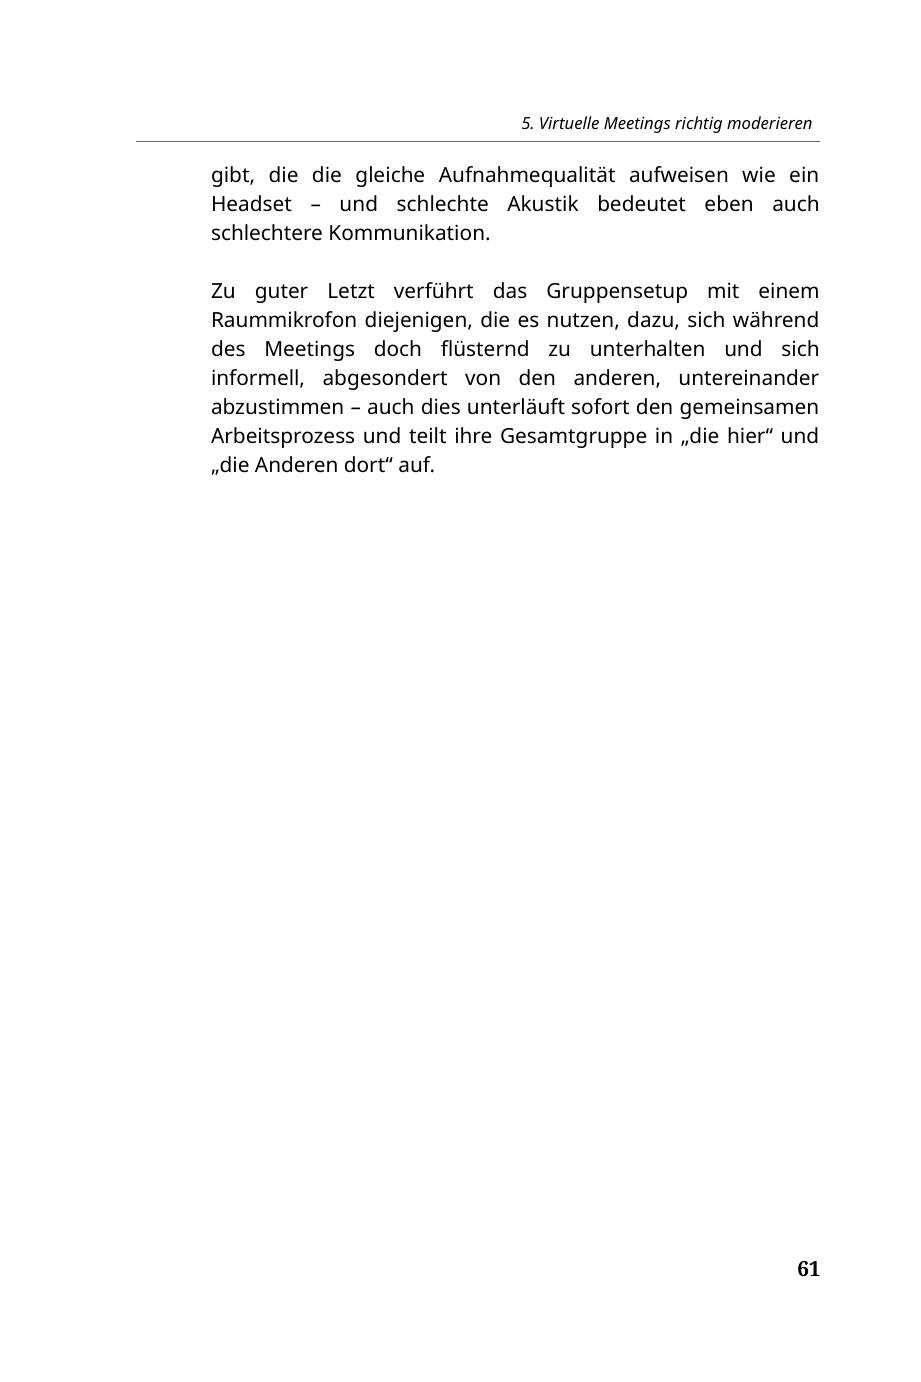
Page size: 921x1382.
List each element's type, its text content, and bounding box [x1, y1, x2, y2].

list gibt, die die gleiche Aufnahmequalität aufweisen wie ein Headset – und schlechte Akustik bedeutet eben auch schlechtere Kommunikation. [173, 159, 820, 246]
list Zu guter Letzt verführt das Gruppensetup mit einem Raummikrofon diejenigen, die es nutzen, dazu, sich während des Meetings doch flüsternd zu unterhalten und sich informell, abgesondert von den anderen, untereinander abzustimmen – auch dies unterläuft sofort den gemeinsamen Arbeitsprozess und teilt ihre Gesamtgruppe in „die hier“ und „die Anderen dort“ auf. [173, 254, 820, 478]
